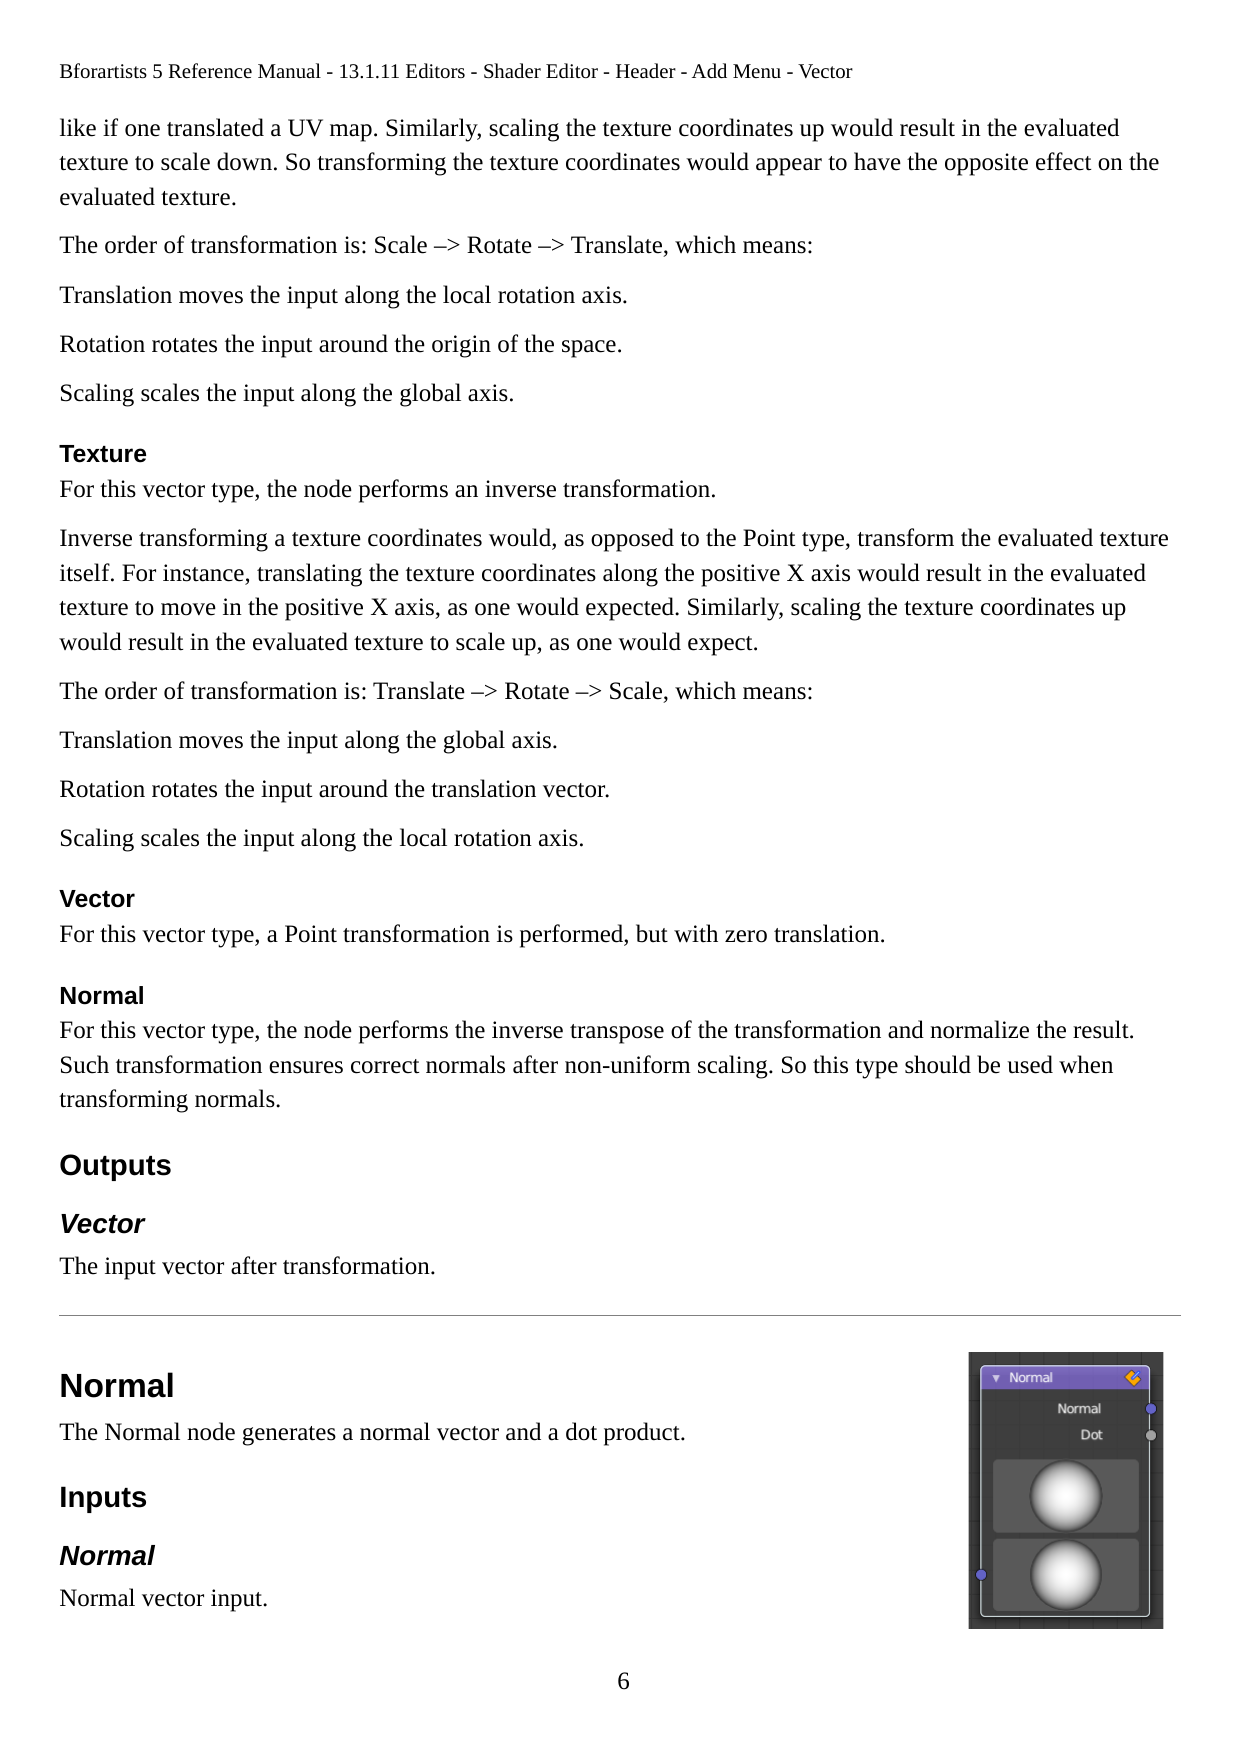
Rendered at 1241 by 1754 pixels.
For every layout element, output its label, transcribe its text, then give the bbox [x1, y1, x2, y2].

text Scaling scales the input along the global axis. [59, 378, 1181, 407]
text Translation moves the input along the global axis. [59, 725, 1181, 753]
subtitle Texture [59, 439, 1181, 468]
subtitle Vector [59, 884, 1181, 913]
text For this vector type, the node performs the inverse transpose of the transformation and normalize the result. Such transformation ensures correct normals after non-uniform scaling. So this type should be used when transforming normals. [59, 1016, 1181, 1113]
subtitle [1164, 1480, 1181, 1514]
text Translation moves the input along the local rotation axis. [59, 280, 1181, 308]
text Inverse transforming a texture coordinates would, as opposed to the Point type, transform the evaluated texture itself. For instance, translating the texture coordinates along the positive X axis would result in the evaluated texture to move in the positive X axis, as one would expected. Similarly, scaling the texture coordinates up would result in the evaluated texture to scale up, as one would expect. [59, 523, 1181, 655]
subtitle Normal [59, 1365, 968, 1404]
text For this vector type, a Point transformation is performed, but with zero translation. [59, 919, 1181, 948]
text Normal vector input. [59, 1583, 968, 1612]
text The order of transformation is: Scale –> Rotate –> Translate, which means: [59, 231, 1181, 259]
subtitle Vector [59, 1207, 1181, 1239]
text like if one translated a UV map. Similarly, scaling the texture coordinates up would result in the evaluated texture to scale down. So transforming the texture coordinates would appear to have the opposite effect on the evaluated texture. [59, 113, 1181, 210]
text For this vector type, the node performs an inverse transformation. [59, 474, 1181, 503]
text [1164, 1583, 1181, 1612]
text The Normal node generates a normal vector and a dot product. [59, 1417, 968, 1445]
picture [968, 1352, 1164, 1629]
subtitle Inputs [59, 1480, 968, 1514]
text The input vector after transformation. [59, 1251, 1181, 1280]
text Rotation rotates the input around the origin of the space. [59, 329, 1181, 357]
text The order of transformation is: Translate –> Rotate –> Scale, which means: [59, 676, 1181, 704]
subtitle [1164, 1539, 1181, 1571]
text Rotation rotates the input around the translation vector. [59, 774, 1181, 803]
text Scaling scales the input along the local rotation axis. [59, 823, 1181, 852]
subtitle Normal [59, 1539, 968, 1571]
subtitle Outputs [59, 1148, 1181, 1182]
subtitle [1164, 1365, 1181, 1404]
subtitle Normal [59, 981, 1181, 1009]
